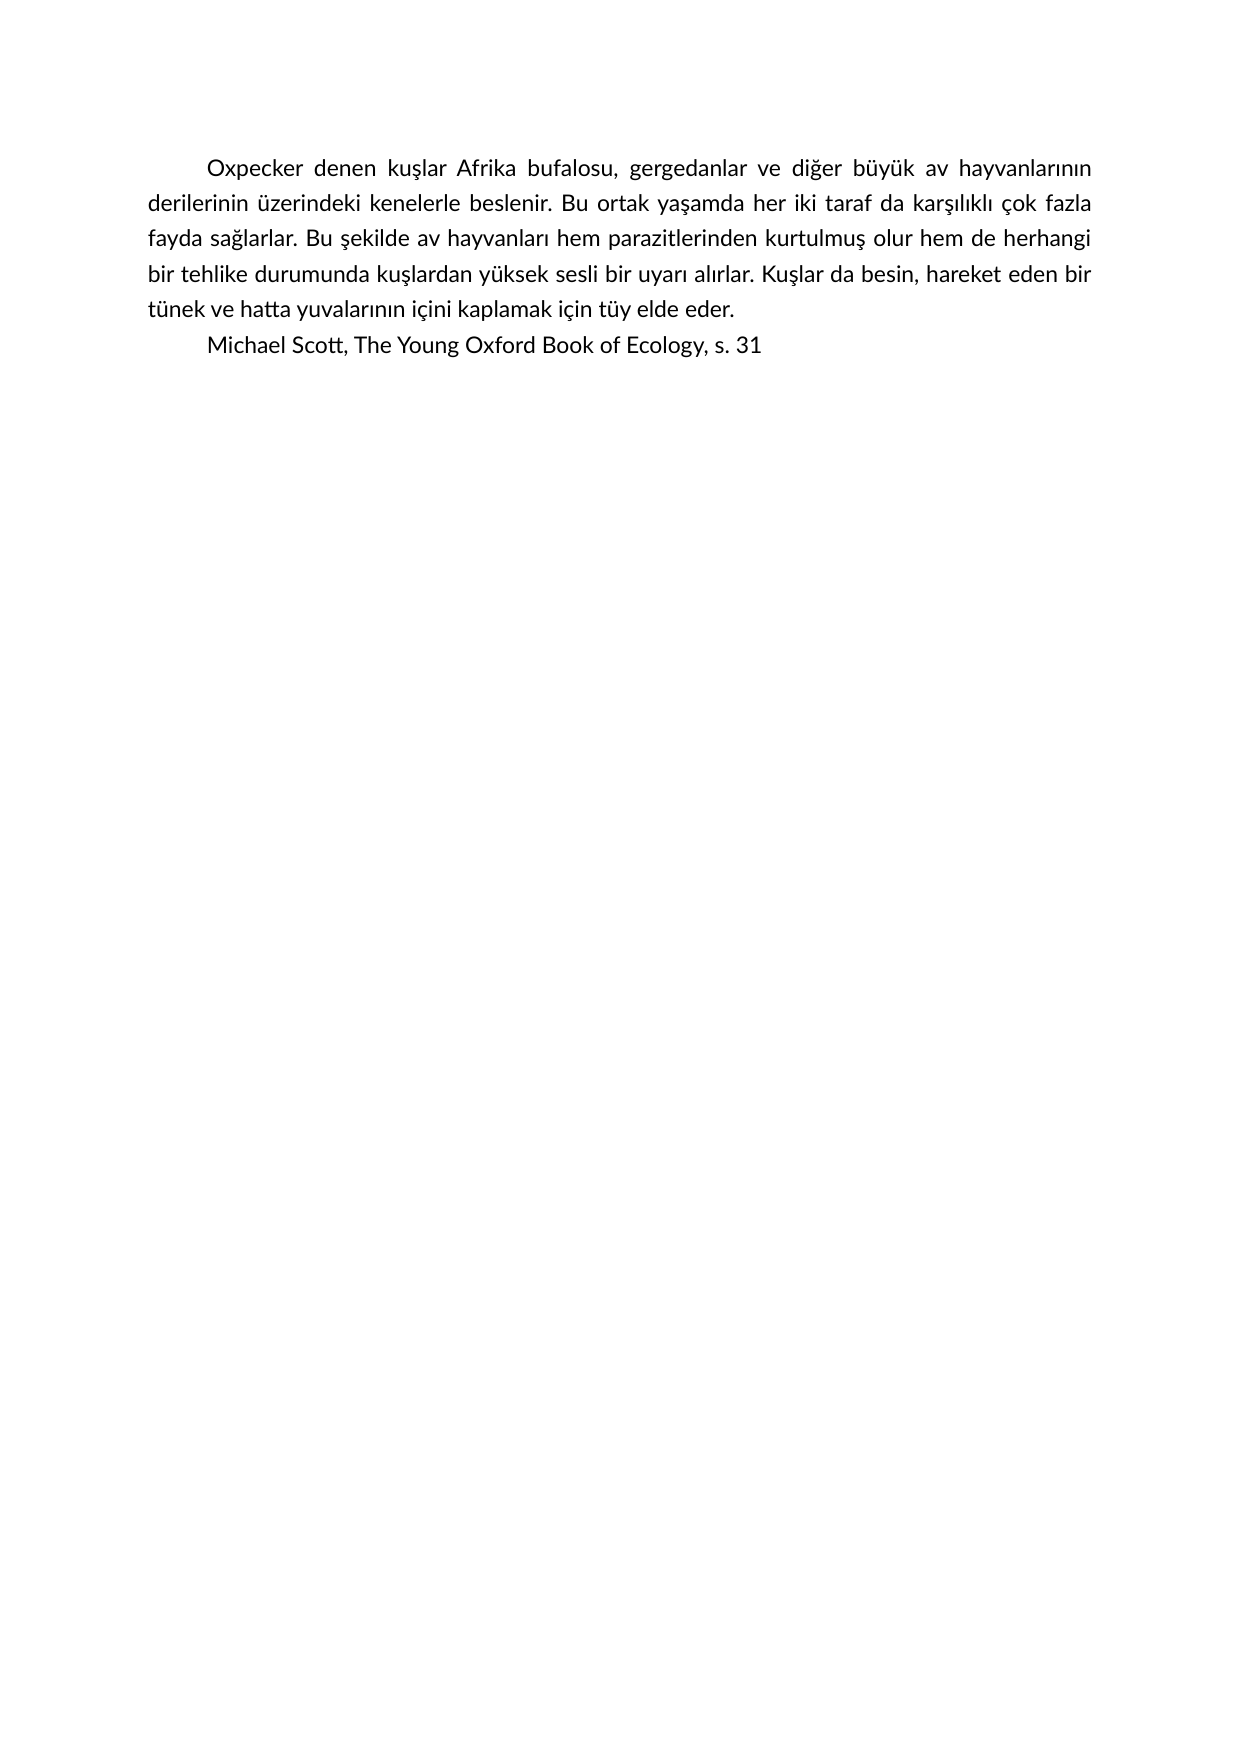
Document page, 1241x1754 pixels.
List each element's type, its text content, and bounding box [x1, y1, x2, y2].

text Oxpecker denen kuşlar Afrika bufalosu, gergedanlar ve diğer büyük av hayvanlarının derilerinin üzerindeki kenelerle beslenir. Bu ortak yaşamda her iki taraf da karşılıklı çok fazla fayda sağlarlar. Bu şekilde av hayvanları hem parazitlerinden kurtulmuş olur hem de herhangi bir tehlike durumunda kuşlardan yüksek sesli bir uyarı alırlar. Kuşlar da besin, hareket eden bir tünek ve hatta yuvalarının içini kaplamak için tüy elde eder. [148, 148, 1093, 325]
text Michael Scott, The Young Oxford Book of Ecology, s. 31 [148, 325, 1093, 360]
